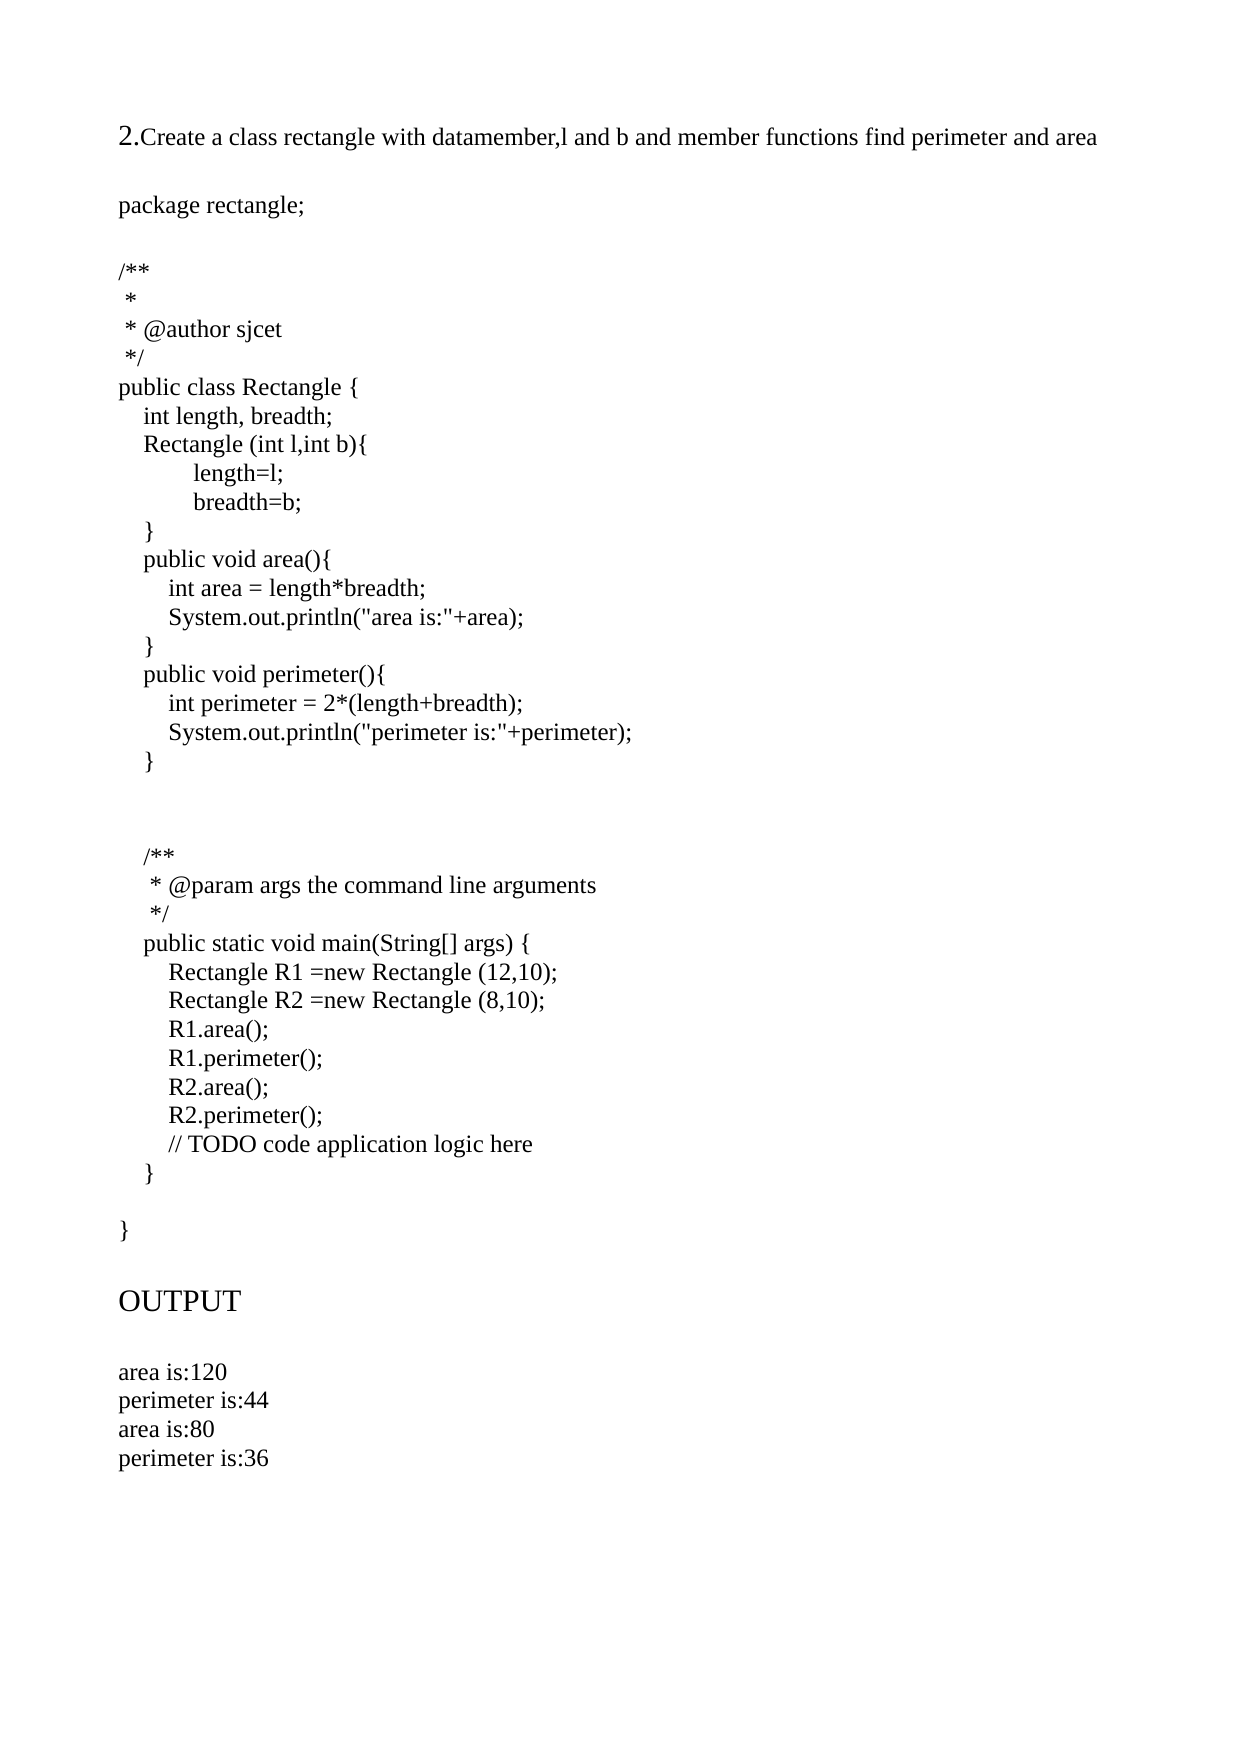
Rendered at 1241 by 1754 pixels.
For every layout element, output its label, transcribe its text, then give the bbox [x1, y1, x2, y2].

text perimeter is:44 [118, 1386, 1122, 1414]
text breadth=b; [118, 487, 1122, 516]
text Rectangle R1 =new Rectangle (12,10); [118, 957, 1122, 985]
text area is:120 [118, 1357, 1122, 1386]
text } [118, 516, 1122, 544]
text public class Rectangle { [118, 372, 1122, 401]
text perimeter is:36 [118, 1443, 1122, 1472]
text } [118, 631, 1122, 659]
text /** [118, 842, 1122, 870]
text // TODO code application logic here [118, 1129, 1122, 1158]
text * [118, 286, 1122, 314]
text package rectangle; [118, 190, 1122, 219]
text */ [118, 899, 1122, 928]
text public void perimeter(){ [118, 659, 1122, 688]
text OUTPUT [118, 1282, 1122, 1318]
text int area = length*breadth; [118, 573, 1122, 602]
text } [118, 1158, 1122, 1187]
text R1.perimeter(); [118, 1043, 1122, 1072]
text public static void main(String[] args) { [118, 928, 1122, 957]
text R1.area(); [118, 1014, 1122, 1043]
text * @author sjcet [118, 314, 1122, 343]
text Rectangle (int l,int b){ [118, 429, 1122, 458]
text public void area(){ [118, 544, 1122, 573]
text area is:80 [118, 1414, 1122, 1443]
text } [118, 746, 1122, 774]
text int length, breadth; [118, 401, 1122, 429]
text /** [118, 257, 1122, 286]
text Rectangle R2 =new Rectangle (8,10); [118, 985, 1122, 1014]
text R2.perimeter(); [118, 1100, 1122, 1129]
text * @param args the command line arguments [118, 870, 1122, 899]
text R2.area(); [118, 1072, 1122, 1100]
text */ [118, 343, 1122, 372]
text 2.Create a class rectangle with datamember,l and b and member functions find perimeter and area [118, 118, 1122, 152]
text System.out.println("perimeter is:"+perimeter); [118, 717, 1122, 746]
text System.out.println("area is:"+area); [118, 602, 1122, 631]
text length=l; [118, 458, 1122, 487]
text } [118, 1215, 1122, 1244]
text int perimeter = 2*(length+breadth); [118, 688, 1122, 717]
